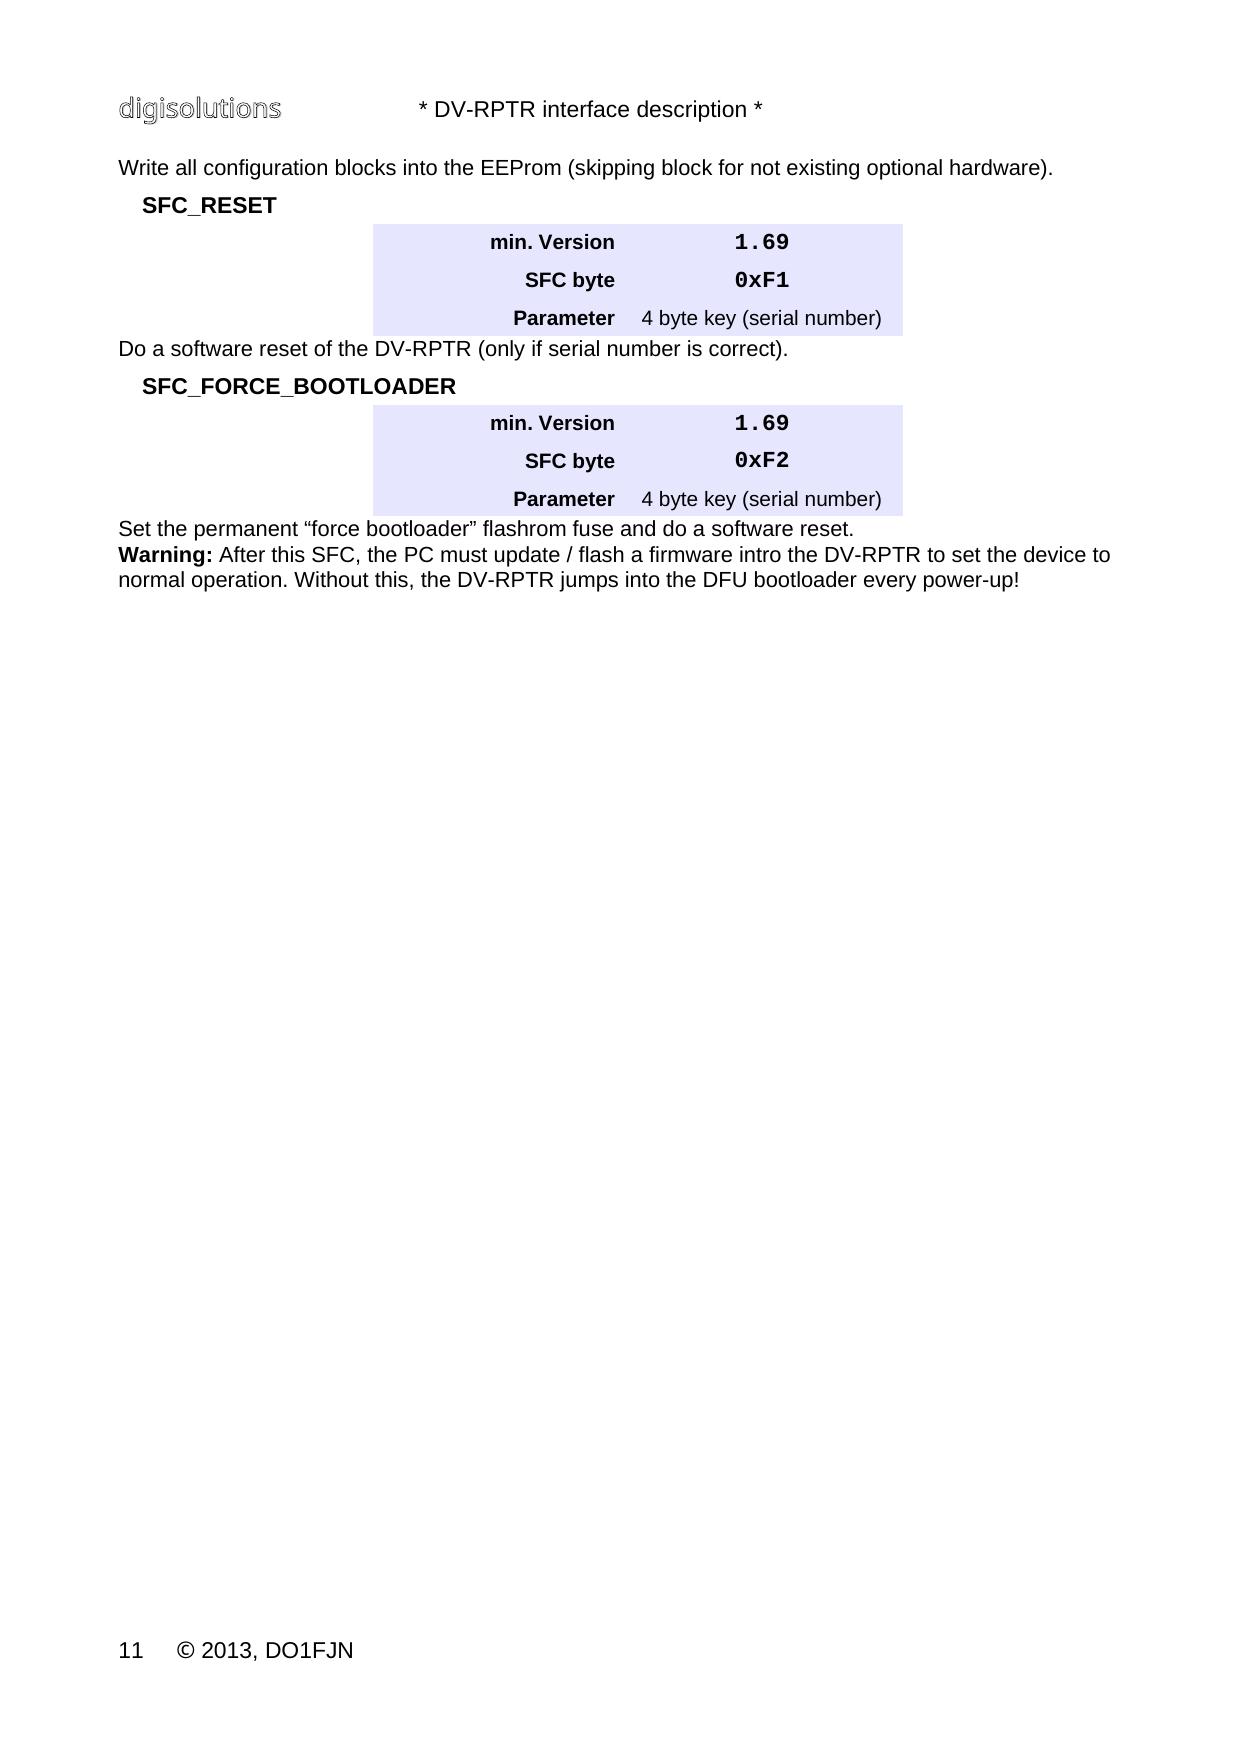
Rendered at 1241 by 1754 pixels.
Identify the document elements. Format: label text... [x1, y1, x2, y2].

text Write all configuration blocks into the EEProm (skipping block for not existing optional hardware). [118, 155, 1122, 180]
text Set the permanent “force bootloader” flashrom fuse and do a software reset. [118, 516, 1122, 542]
table_header min. Version [373, 405, 621, 443]
table_cell Parameter [373, 481, 621, 516]
table_cell SFC byte [373, 262, 621, 300]
subtitle SFC_FORCE_BOOTLOADER [142, 373, 1122, 399]
table_cell Parameter [373, 300, 621, 336]
table_cell 0xF1 [621, 262, 903, 300]
subtitle SFC_RESET [142, 192, 1122, 218]
text Do a software reset of the DV-RPTR (only if serial number is correct). [118, 336, 1122, 361]
table_cell 4 byte key (serial number) [621, 300, 903, 336]
table_cell 0xF2 [621, 443, 903, 481]
table_header 1.69 [621, 224, 903, 262]
table_cell 4 byte key (serial number) [621, 481, 903, 516]
table_header 1.69 [621, 405, 903, 443]
text Warning: After this SFC, the PC must update / flash a firmware intro the DV-RPTR to set the device to normal operation. Without this, the DV-RPTR jumps into the DFU bootloader every power-up! [118, 542, 1122, 592]
table_cell SFC byte [373, 443, 621, 481]
table_header min. Version [373, 224, 621, 262]
